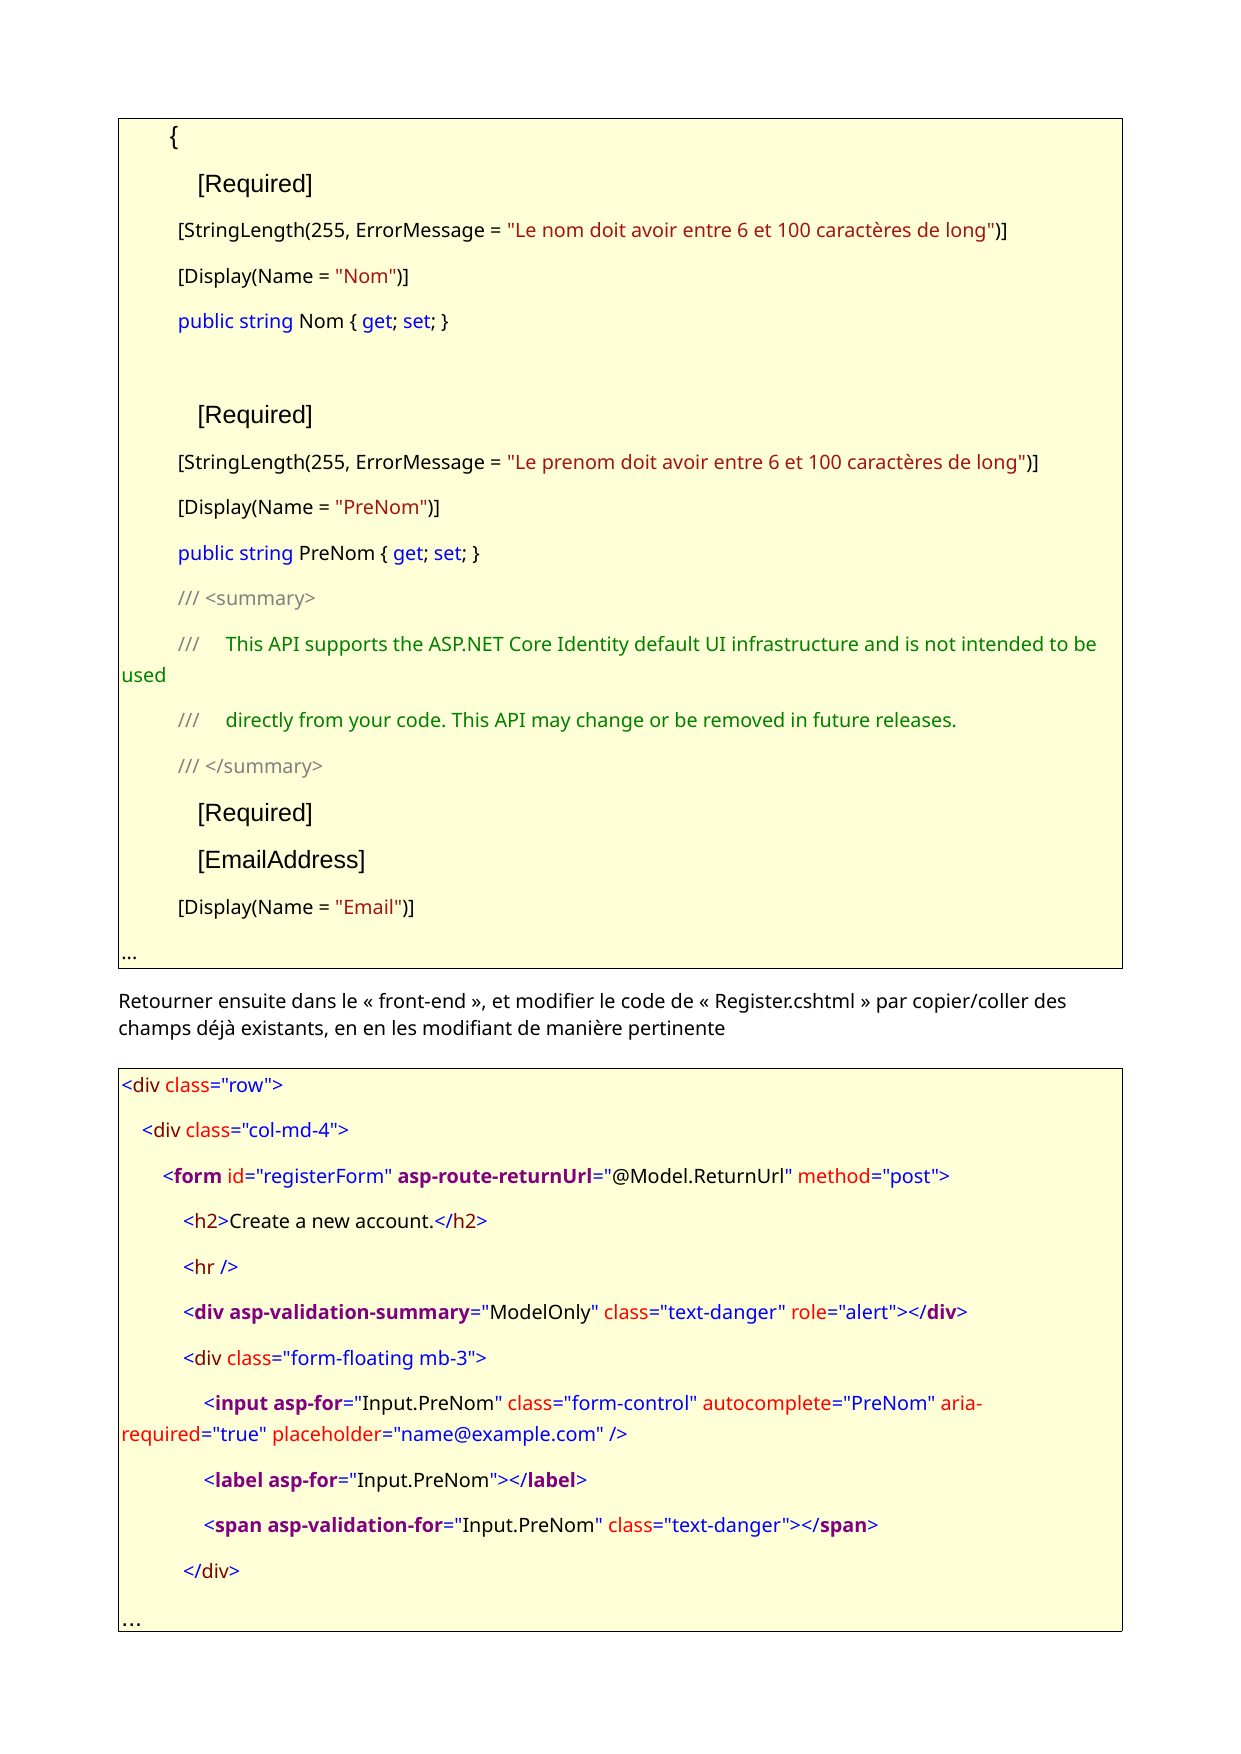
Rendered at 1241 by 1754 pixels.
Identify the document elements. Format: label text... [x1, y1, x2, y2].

text [EmailAddress] [119, 842, 1122, 874]
text /// <summary> [119, 582, 1122, 612]
text public string PreNom { get; set; } [119, 536, 1122, 566]
text </div> [119, 1554, 1122, 1584]
text [Required] [119, 397, 1122, 429]
text ... [119, 935, 1122, 968]
text ... [119, 1599, 1122, 1631]
text [Display(Name = "PreNom")] [119, 491, 1122, 521]
text <div class="row"> [119, 1069, 1122, 1098]
text Retourner ensuite dans le « front-end », et modifier le code de « Register.cshtml » par copier/coller des champs déjà existants, en en les modifiant de manière pertinente [118, 987, 1122, 1041]
text [Display(Name = "Nom")] [119, 259, 1122, 289]
text <label asp-for="Input.PreNom"></label> [119, 1463, 1122, 1493]
text <div asp-validation-summary="ModelOnly" class="text-danger" role="alert"></div> [119, 1296, 1122, 1326]
text <div class="col-md-4"> [119, 1113, 1122, 1143]
text /// directly from your code. This API may change or be removed in future releases. [119, 704, 1122, 734]
text [Required] [119, 166, 1122, 197]
text <h2>Create a new account.</h2> [119, 1204, 1122, 1234]
text { [119, 119, 1122, 150]
text public string Nom { get; set; } [119, 304, 1122, 334]
text <div class="form-floating mb-3"> [119, 1341, 1122, 1371]
text /// This API supports the ASP.NET Core Identity default UI infrastructure and is not intended to be used [119, 627, 1122, 688]
text [Display(Name = "Email")] [119, 890, 1122, 920]
text <hr /> [119, 1250, 1122, 1280]
text <form id="registerForm" asp-route-returnUrl="@Model.ReturnUrl" method="post"> [119, 1159, 1122, 1189]
text [StringLength(255, ErrorMessage = "Le prenom doit avoir entre 6 et 100 caractères de long")] [119, 445, 1122, 475]
text [Required] [119, 795, 1122, 826]
text <span asp-validation-for="Input.PreNom" class="text-danger"></span> [119, 1508, 1122, 1538]
text <input asp-for="Input.PreNom" class="form-control" autocomplete="PreNom" aria-required="true" placeholder="name@example.com" /> [119, 1387, 1122, 1447]
text /// </summary> [119, 749, 1122, 779]
text [StringLength(255, ErrorMessage = "Le nom doit avoir entre 6 et 100 caractères de long")] [119, 213, 1122, 243]
